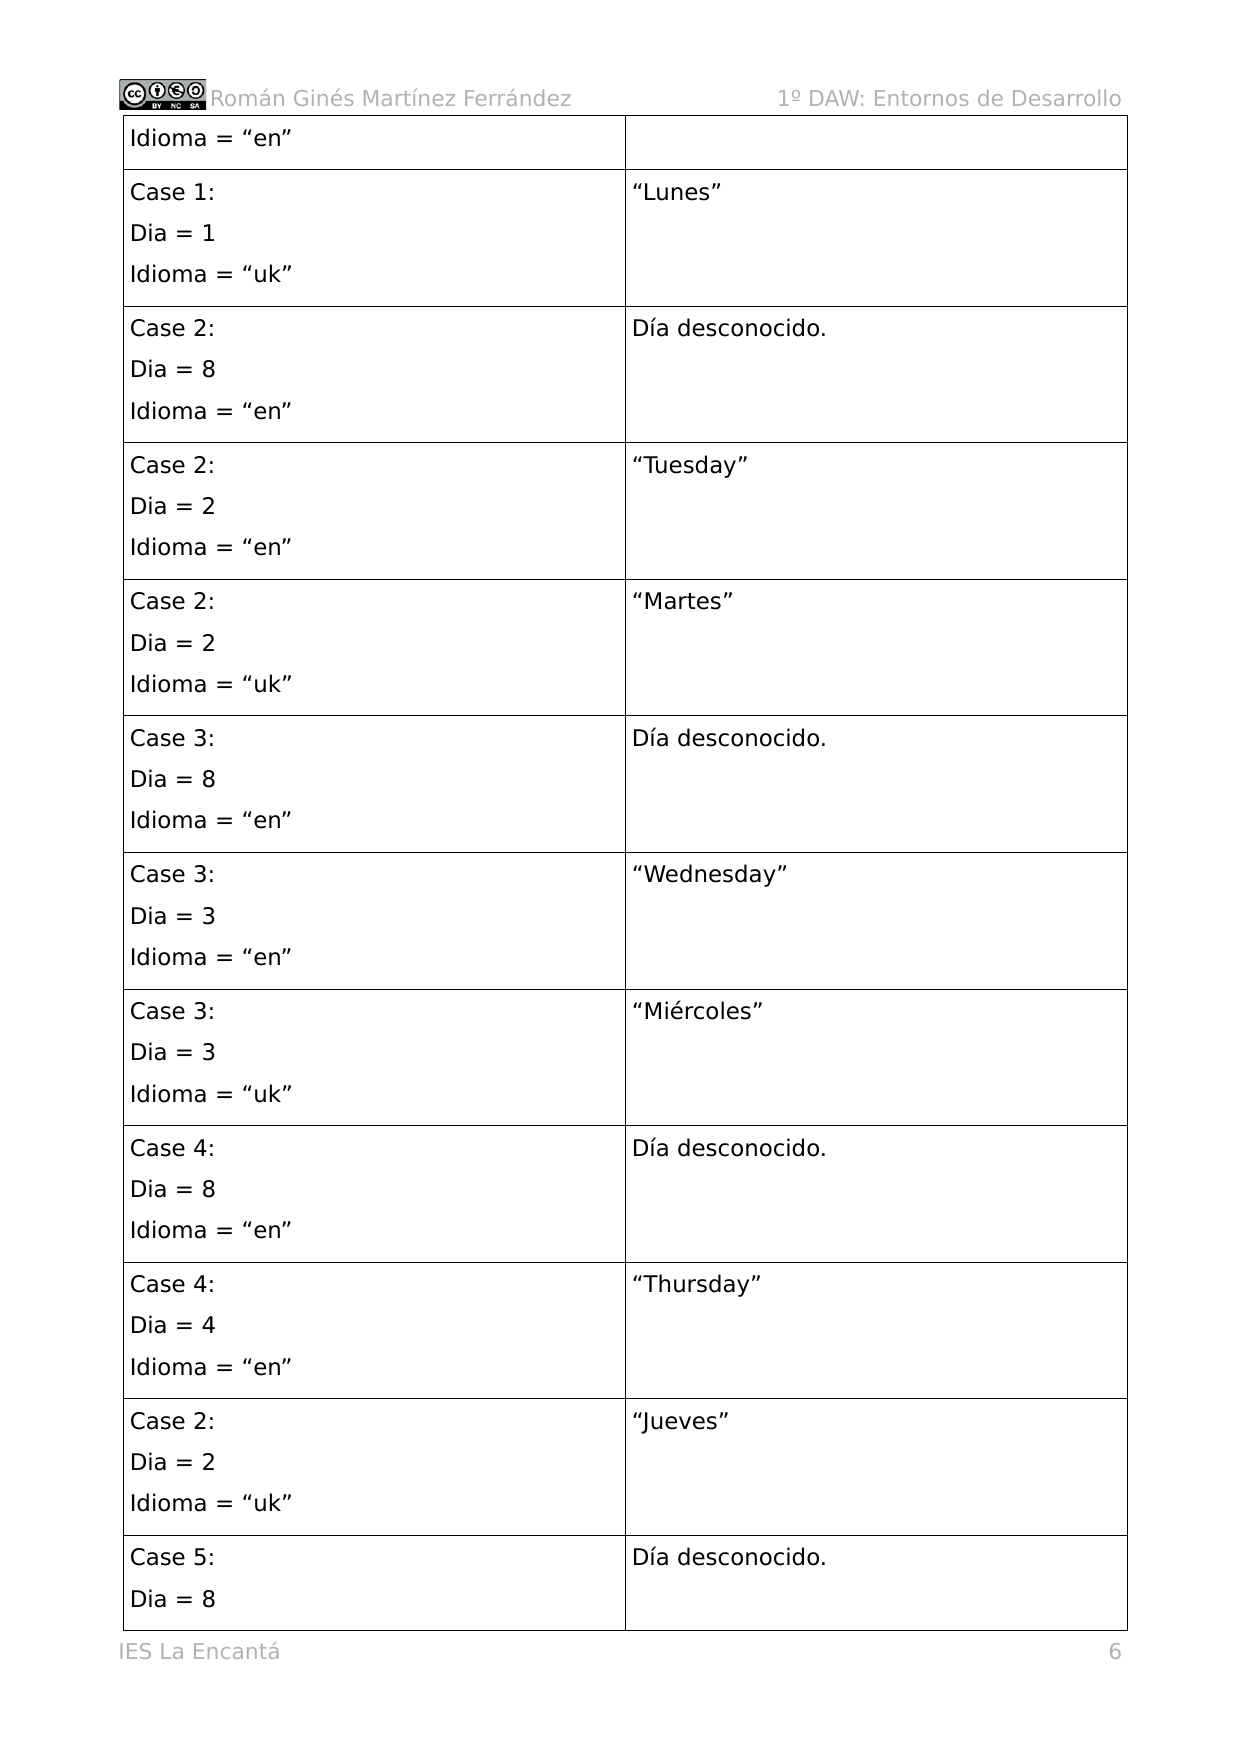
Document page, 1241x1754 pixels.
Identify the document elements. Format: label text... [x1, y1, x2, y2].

table_cell Día desconocido. [626, 307, 1127, 442]
table_cell “Wednesday” [626, 853, 1127, 988]
table_cell “Lunes” [626, 170, 1127, 306]
table_cell Case 2: Dia = 2 Idioma = “en” [124, 443, 625, 579]
table_cell Case 1: Dia = 1 Idioma = “uk” [124, 170, 625, 306]
table_cell Día desconocido. [626, 716, 1127, 852]
table_cell Case 3: Dia = 3 Idioma = “en” [124, 853, 625, 988]
table_cell Idioma = “en” [124, 116, 625, 169]
table_cell Case 2: Dia = 2 Idioma = “uk” [124, 580, 625, 715]
table_cell Case 4: Dia = 8 Idioma = “en” [124, 1126, 625, 1262]
table_cell “Martes” [626, 580, 1127, 715]
table_cell Case 3: Dia = 3 Idioma = “uk” [124, 990, 625, 1125]
table_cell Case 2: Dia = 8 Idioma = “en” [124, 307, 625, 442]
table_cell Case 3: Dia = 8 Idioma = “en” [124, 716, 625, 852]
table_cell [626, 116, 1127, 169]
table_cell “Tuesday” [626, 443, 1127, 579]
table_cell “Jueves” [626, 1399, 1127, 1535]
table_cell Case 2: Dia = 2 Idioma = “uk” [124, 1399, 625, 1535]
table_cell Día desconocido. [626, 1536, 1127, 1630]
table_cell “Miércoles” [626, 990, 1127, 1125]
table_cell Día desconocido. [626, 1126, 1127, 1262]
table_cell “Thursday” [626, 1263, 1127, 1398]
table_cell Case 4: Dia = 4 Idioma = “en” [124, 1263, 625, 1398]
table_cell Case 5: Dia = 8 [124, 1536, 625, 1630]
